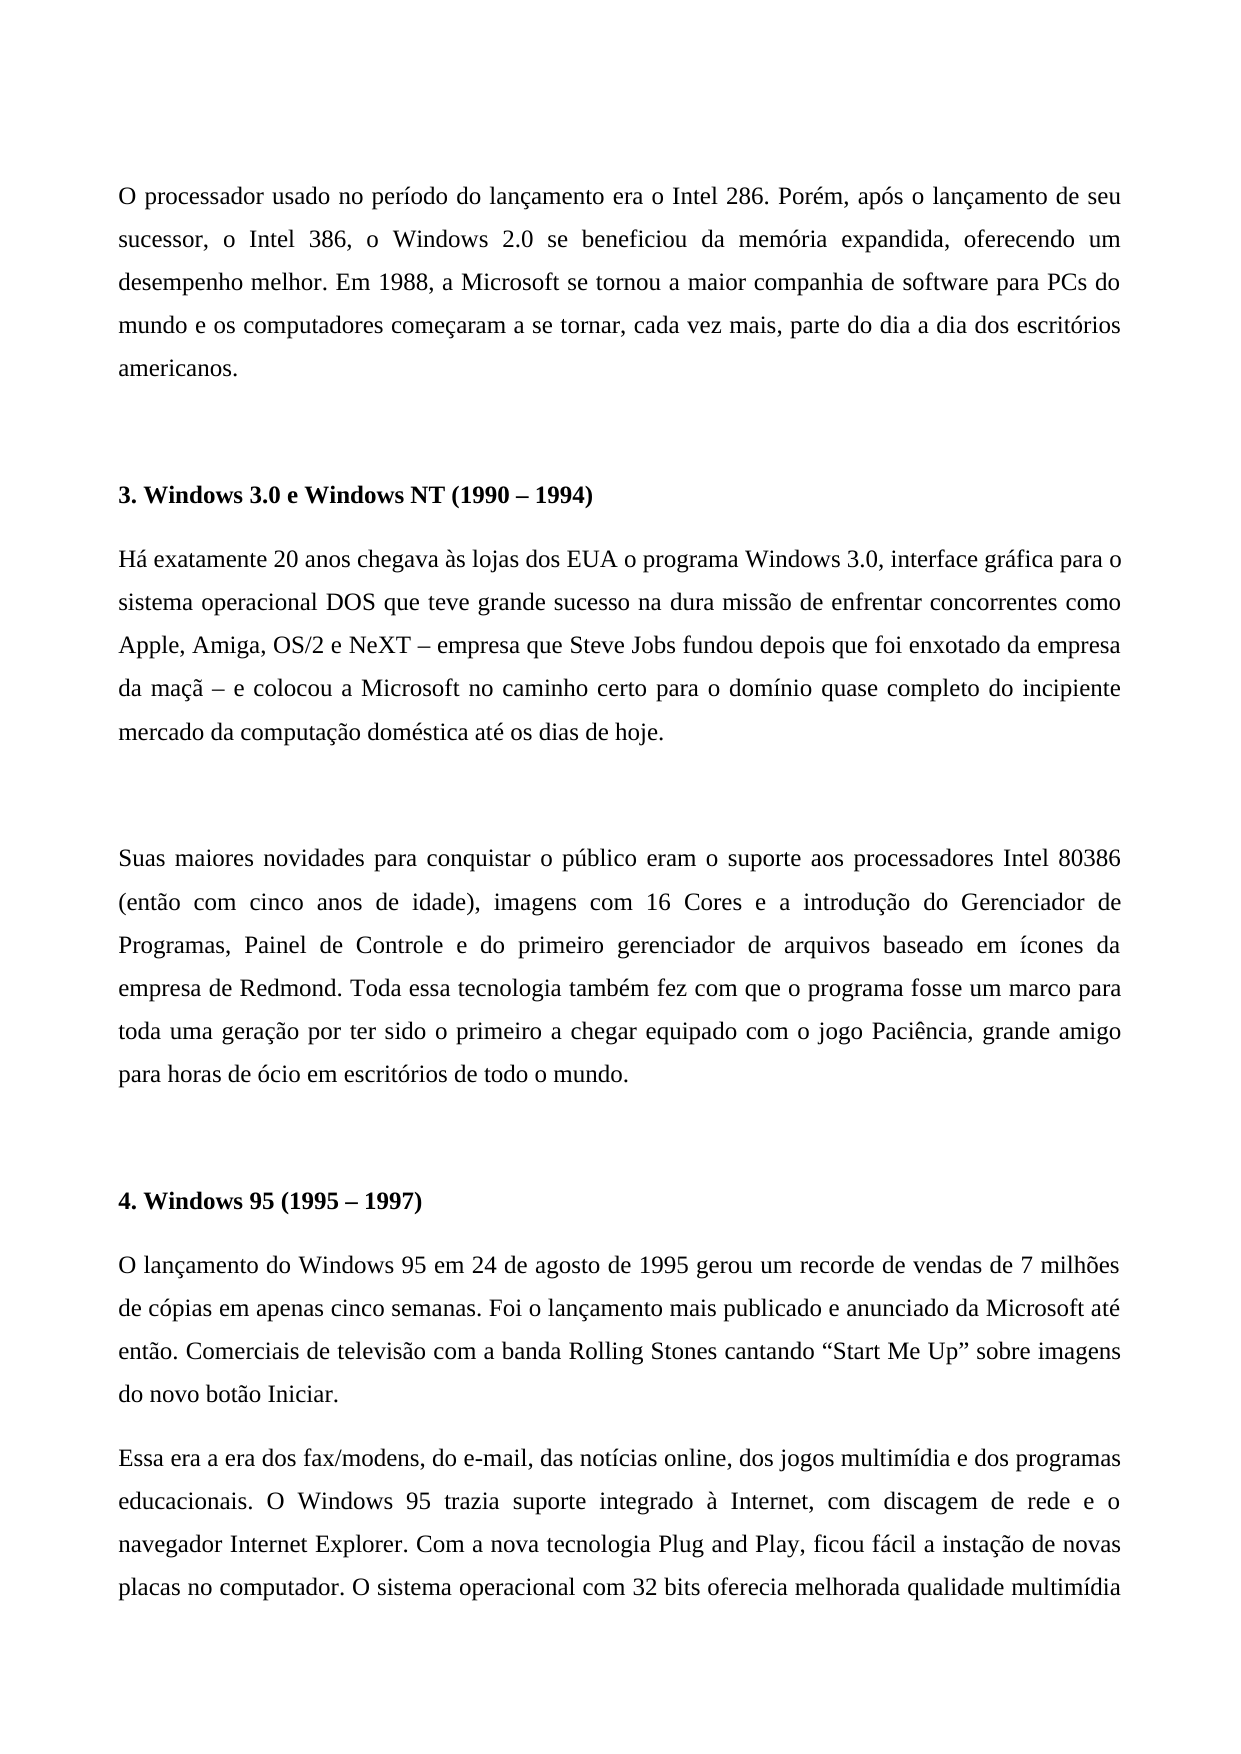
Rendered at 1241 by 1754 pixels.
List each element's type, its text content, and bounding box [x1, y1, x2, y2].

text 4. Windows 95 (1995 – 1997) [118, 1186, 1122, 1214]
text Suas maiores novidades para conquistar o público eram o suporte aos processadores Intel 80386 (então com cinco anos de idade), imagens com 16 Cores e a introdução do Gerenciador de Programas, Painel de Controle e do primeiro gerenciador de arquivos baseado em ícones da empresa de Redmond. Toda essa tecnologia também fez com que o programa fosse um marco para toda uma geração por ter sido o primeiro a chegar equipado com o jogo Paciência, grande amigo para horas de ócio em escritórios de todo o mundo. [118, 843, 1122, 1088]
text Essa era a era dos fax/modens, do e-mail, das notícias online, dos jogos multimídia e dos programas educacionais. O Windows 95 trazia suporte integrado à Internet, com discagem de rede e o navegador Internet Explorer. Com a nova tecnologia Plug and Play, ficou fácil a instação de novas placas no computador. O sistema operacional com 32 bits oferecia melhorada qualidade multimídia [118, 1443, 1122, 1601]
text 3. Windows 3.0 e Windows NT (1990 – 1994) [118, 480, 1122, 509]
text O processador usado no período do lançamento era o Intel 286. Porém, após o lançamento de seu sucessor, o Intel 386, o Windows 2.0 se beneficiou da memória expandida, oferecendo um desempenho melhor. Em 1988, a Microsoft se tornou a maior companhia de software para PCs do mundo e os computadores começaram a se tornar, cada vez mais, parte do dia a dia dos escritórios americanos. [118, 181, 1122, 382]
text O lançamento do Windows 95 em 24 de agosto de 1995 gerou um recorde de vendas de 7 milhões de cópias em apenas cinco semanas. Foi o lançamento mais publicado e anunciado da Microsoft até então. Comerciais de televisão com a banda Rolling Stones cantando “Start Me Up” sobre imagens do novo botão Iniciar. [118, 1250, 1122, 1408]
text Há exatamente 20 anos chegava às lojas dos EUA o programa Windows 3.0, interface gráfica para o sistema operacional DOS que teve grande sucesso na dura missão de enfrentar concorrentes como Apple, Amiga, OS/2 e NeXT – empresa que Steve Jobs fundou depois que foi enxotado da empresa da maçã – e colocou a Microsoft no caminho certo para o domínio quase completo do incipiente mercado da computação doméstica até os dias de hoje. [118, 544, 1122, 745]
